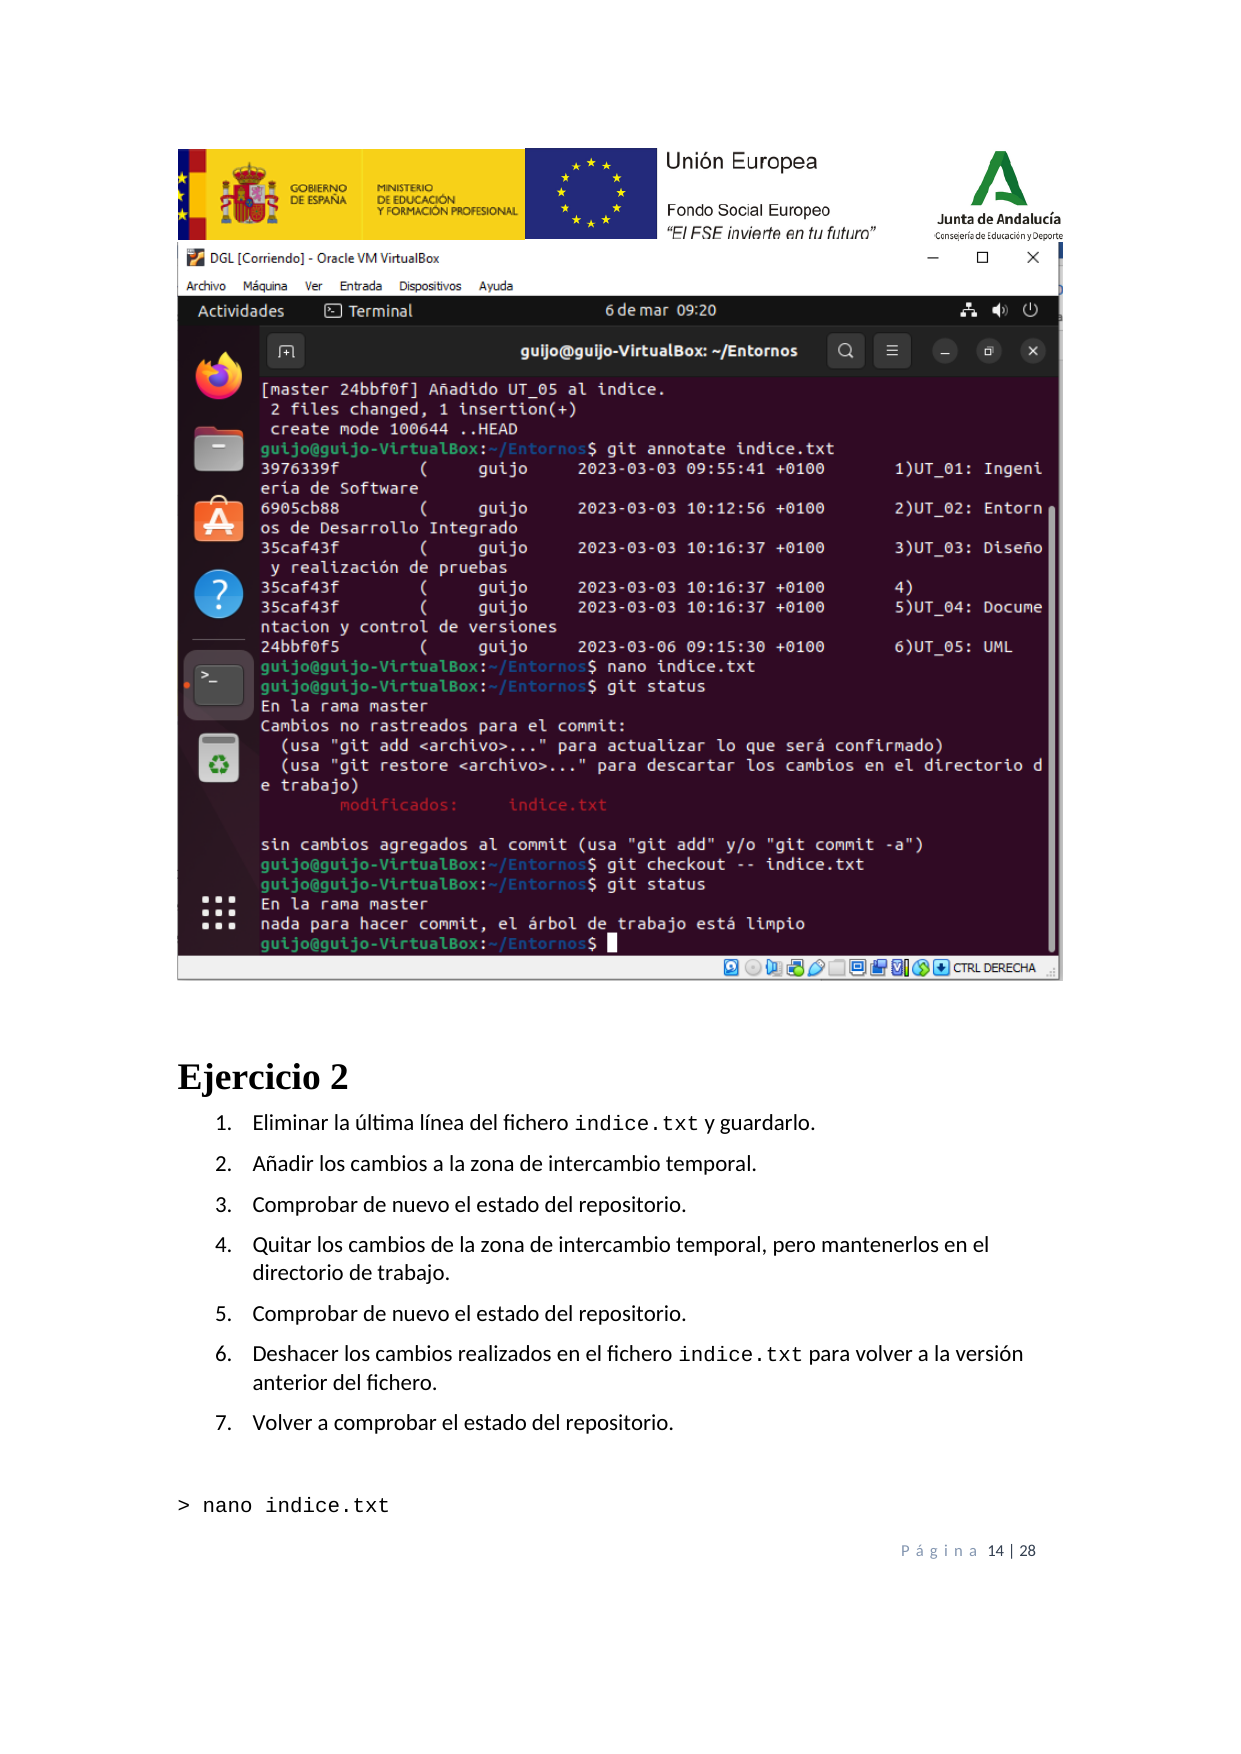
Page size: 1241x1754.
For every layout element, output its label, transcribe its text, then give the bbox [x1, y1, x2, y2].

list Volver a comprobar el estado del repositorio. [215, 1408, 1063, 1436]
list Añadir los cambios a la zona de intercambio temporal. [215, 1149, 1063, 1177]
list Deshacer los cambios realizados en el fichero indice.txt para volver a la versión anterior del fichero. [215, 1339, 1063, 1396]
list Quitar los cambios de la zona de intercambio temporal, pero mantenerlos en el directorio de trabajo. [215, 1230, 1063, 1286]
text > nano indice.txt [177, 1494, 1063, 1518]
list Eliminar la última línea del fichero indice.txt y guardarlo. [215, 1108, 1063, 1137]
list Comprobar de nuevo el estado del repositorio. [215, 1190, 1063, 1218]
list Comprobar de nuevo el estado del repositorio. [215, 1299, 1063, 1327]
text Ejercicio 2 [177, 1054, 1063, 1098]
